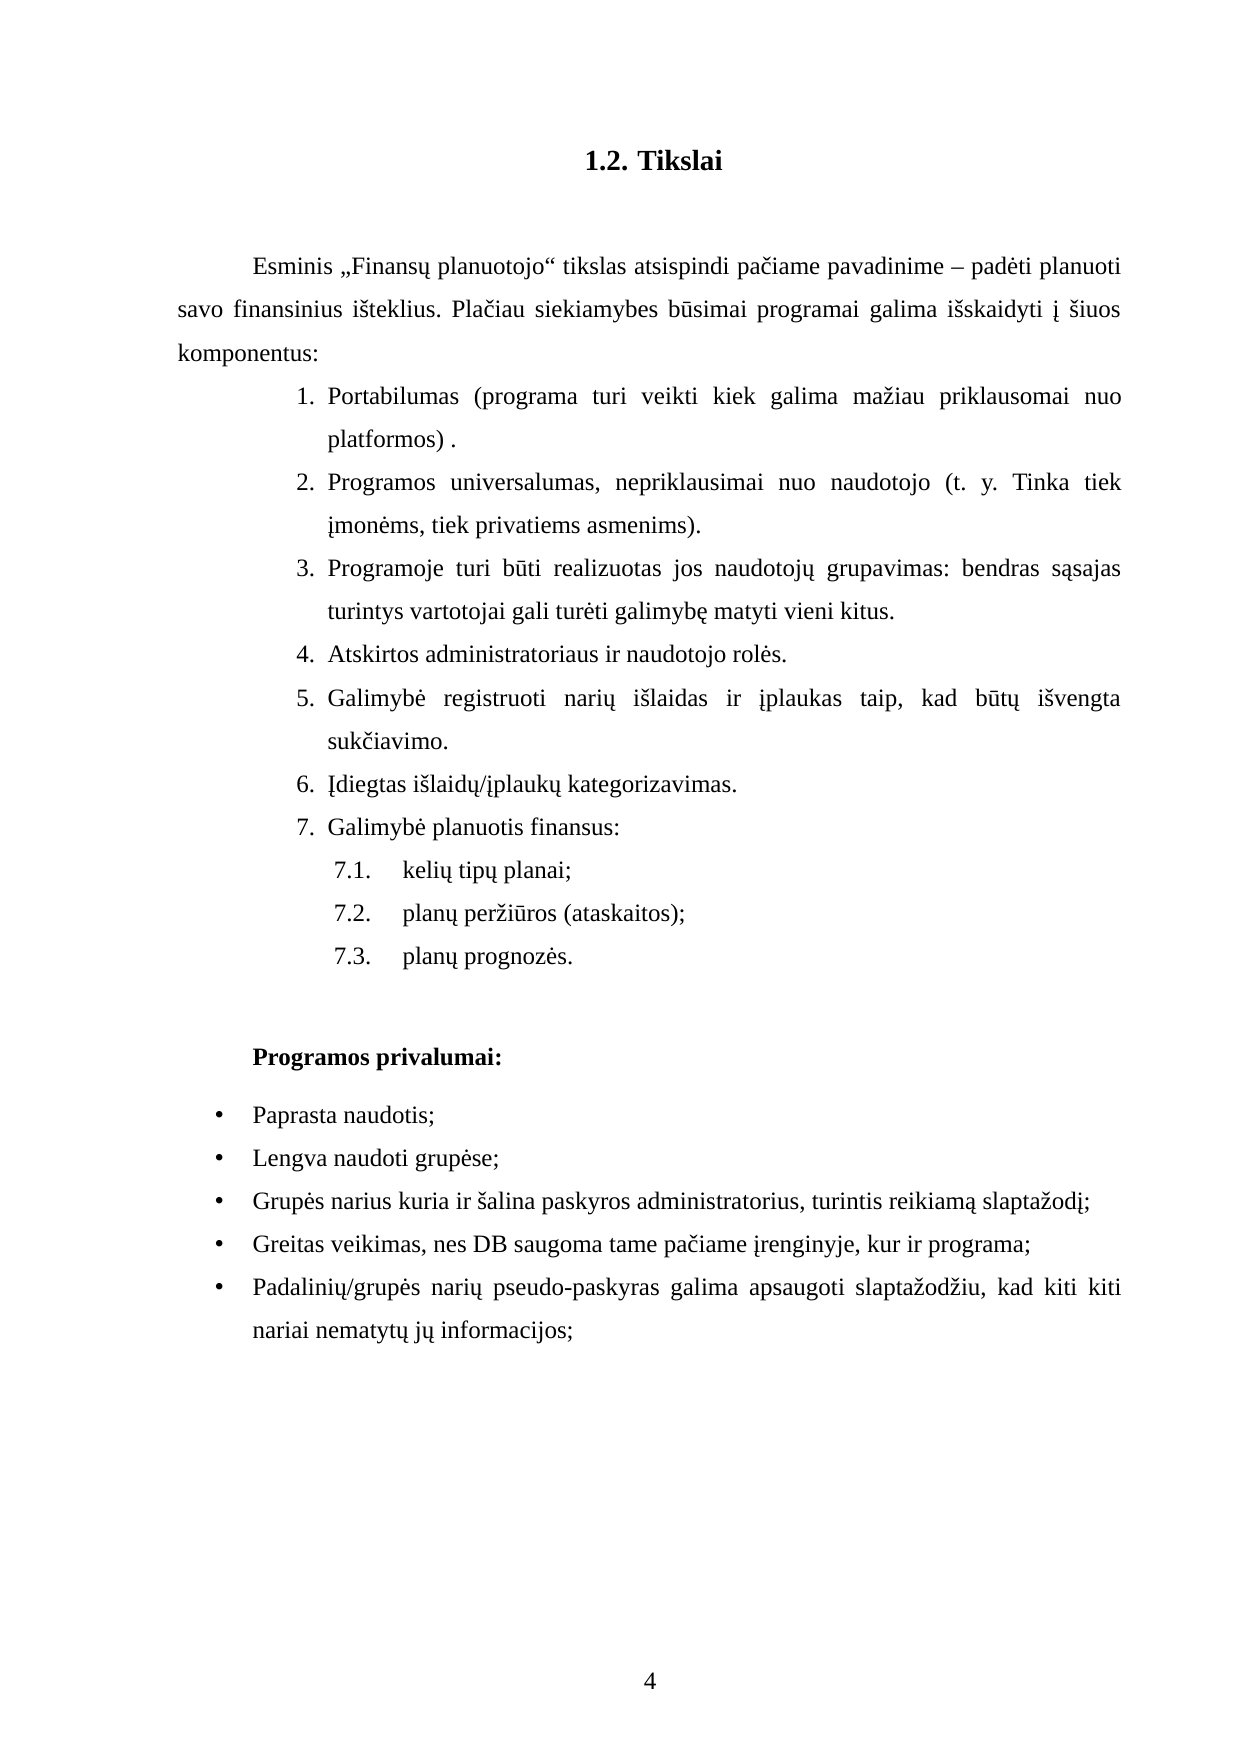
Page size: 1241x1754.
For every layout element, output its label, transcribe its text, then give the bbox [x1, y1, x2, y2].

subtitle Tikslai [177, 143, 1122, 176]
list planų peržiūros (ataskaitos); [327, 898, 1122, 927]
list Galimybė planuotis finansus: [290, 812, 1122, 841]
list Atskirtos administratoriaus ir naudotojo rolės. [290, 639, 1122, 668]
list Programoje turi būti realizuotas jos naudotojų grupavimas: bendras sąsajas turintys vartotojai gali turėti galimybę matyti vieni kitus. [290, 553, 1122, 625]
list Grupės narius kuria ir šalina paskyros administratorius, turintis reikiamą slaptažodį; [215, 1186, 1122, 1215]
list Galimybė registruoti narių išlaidas ir įplaukas taip, kad būtų išvengta sukčiavimo. [290, 683, 1122, 754]
list Paprasta naudotis; [215, 1100, 1122, 1129]
list Programos universalumas, nepriklausimai nuo naudotojo (t. y. Tinka tiek įmonėms, tiek privatiems asmenims). [290, 467, 1122, 539]
list Įdiegtas išlaidų/įplaukų kategorizavimas. [290, 769, 1122, 798]
list Portabilumas (programa turi veikti kiek galima mažiau priklausomai nuo platformos) . [290, 381, 1122, 453]
list Lengva naudoti grupėse; [215, 1143, 1122, 1172]
text Esminis „Finansų planuotojo“ tikslas atsispindi pačiame pavadinime – padėti planuoti savo finansinius išteklius. Plačiau siekiamybes būsimai programai galima išskaidyti į šiuos komponentus: [177, 251, 1122, 366]
list kelių tipų planai; [327, 855, 1122, 884]
list planų prognozės. [327, 941, 1122, 970]
text Programos privalumai: [177, 1042, 1122, 1071]
list Greitas veikimas, nes DB saugoma tame pačiame įrenginyje, kur ir programa; [215, 1229, 1122, 1258]
list Padalinių/grupės narių pseudo-paskyras galima apsaugoti slaptažodžiu, kad kiti kiti nariai nematytų jų informacijos; [215, 1272, 1122, 1344]
